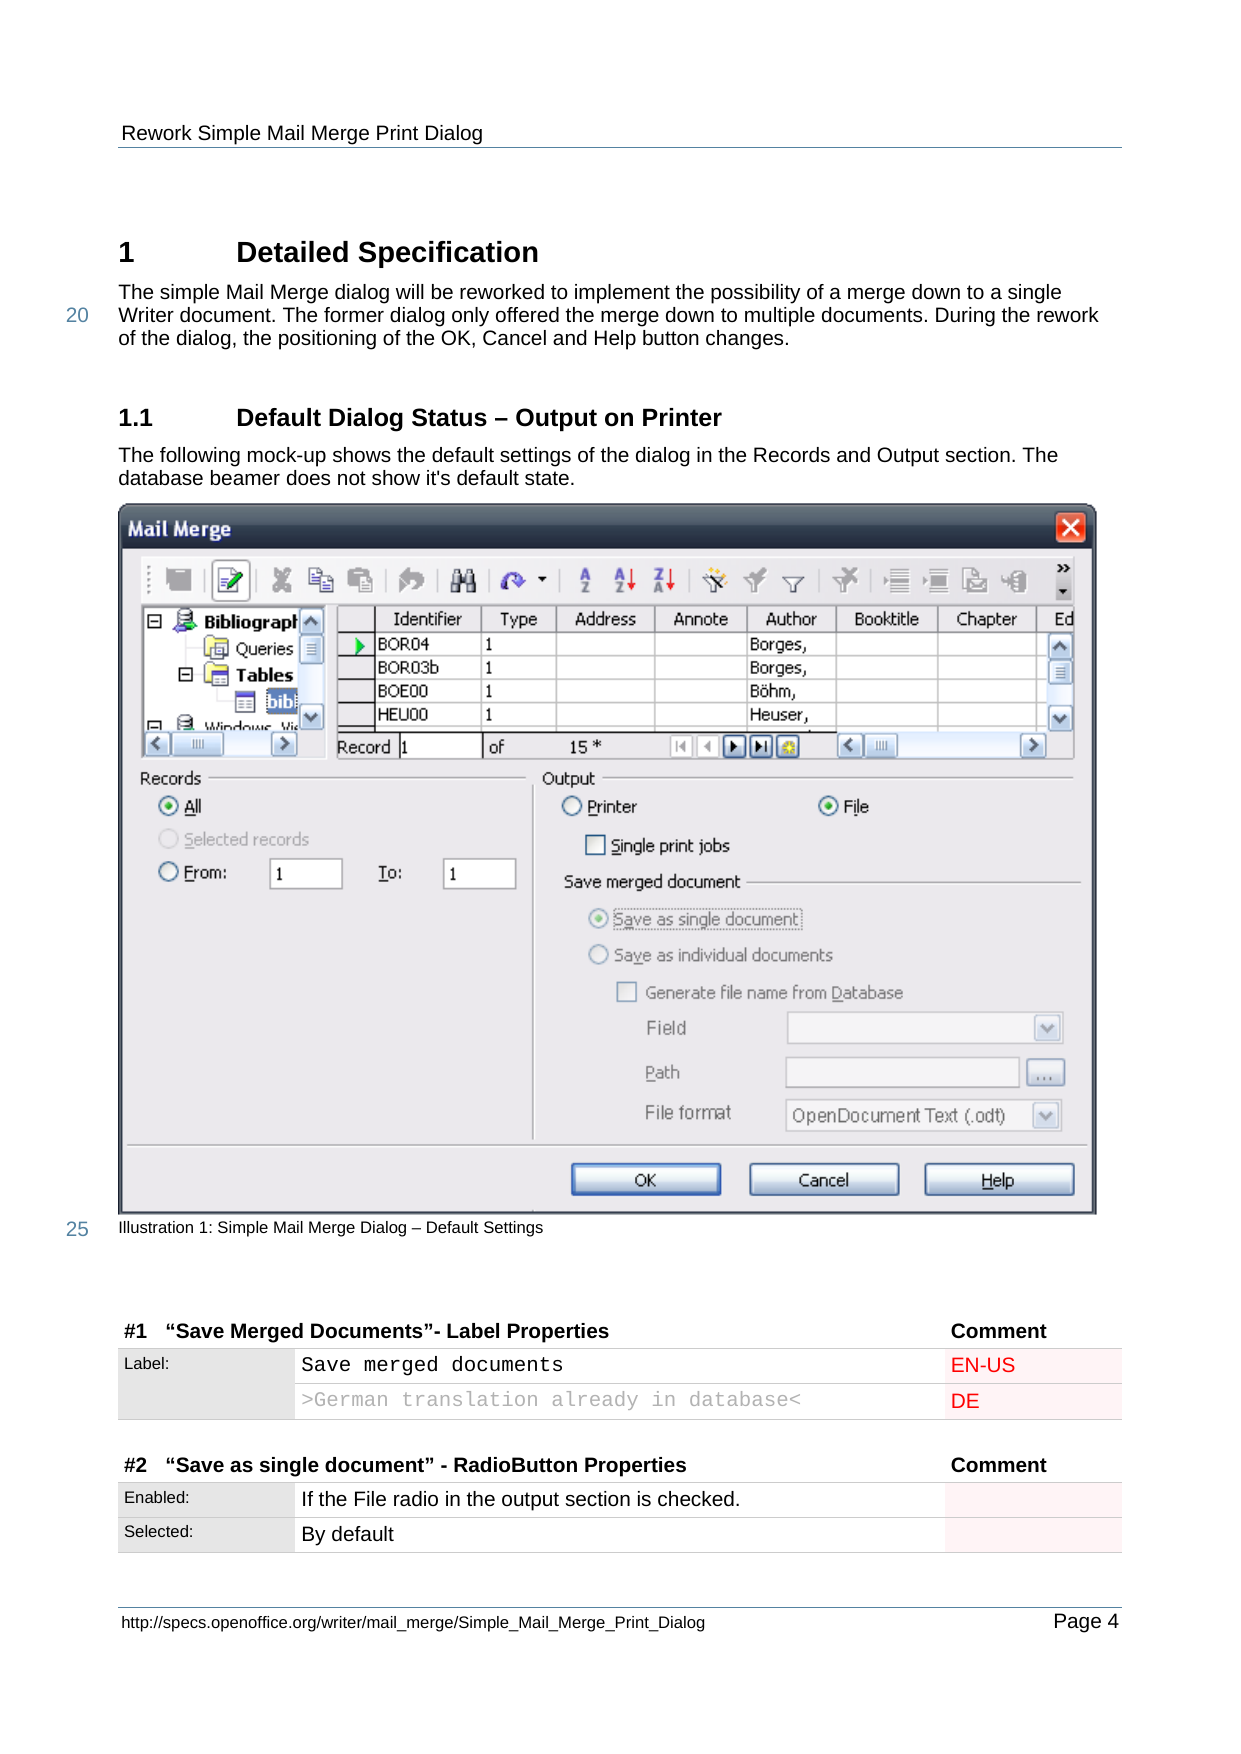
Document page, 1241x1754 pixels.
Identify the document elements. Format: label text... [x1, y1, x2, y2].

subtitle Default Dialog Status – Output on Printer [118, 404, 1122, 432]
table_cell By default [295, 1518, 945, 1552]
table_cell Label: [118, 1349, 295, 1419]
table_header Comment [945, 1447, 1122, 1482]
table_header EN-US [945, 1349, 1122, 1383]
table_cell [945, 1483, 1122, 1517]
table_cell Enabled: [118, 1483, 295, 1517]
table_cell >German translation already in database< [295, 1384, 945, 1419]
text The simple Mail Merge dialog will be reworked to implement the possibility of a merge down to a single Writer document. The former dialog only offered the merge down to multiple documents. During the rework of the dialog, the positioning of the OK, Cancel and Help button changes. [118, 280, 1122, 350]
table_cell DE [945, 1384, 1122, 1419]
text Illustration 1: Simple Mail Merge Dialog – Default Settings [118, 1218, 1099, 1237]
table_cell [945, 1518, 1122, 1552]
table_header Comment [945, 1313, 1122, 1348]
table_cell If the File radio in the output section is checked. [295, 1483, 945, 1517]
table_header “Save Merged Documents”- Label Properties [118, 1313, 945, 1348]
picture [118, 502, 1100, 1218]
table_header Save merged documents [295, 1349, 945, 1383]
subtitle Detailed Specification [118, 236, 1122, 268]
table_header “Save as single document” - RadioButton Properties [118, 1447, 945, 1482]
text The following mock-up shows the default settings of the dialog in the Records and Output section. The database beamer does not show it's default state. [118, 443, 1122, 490]
table_cell Selected: [118, 1518, 295, 1552]
